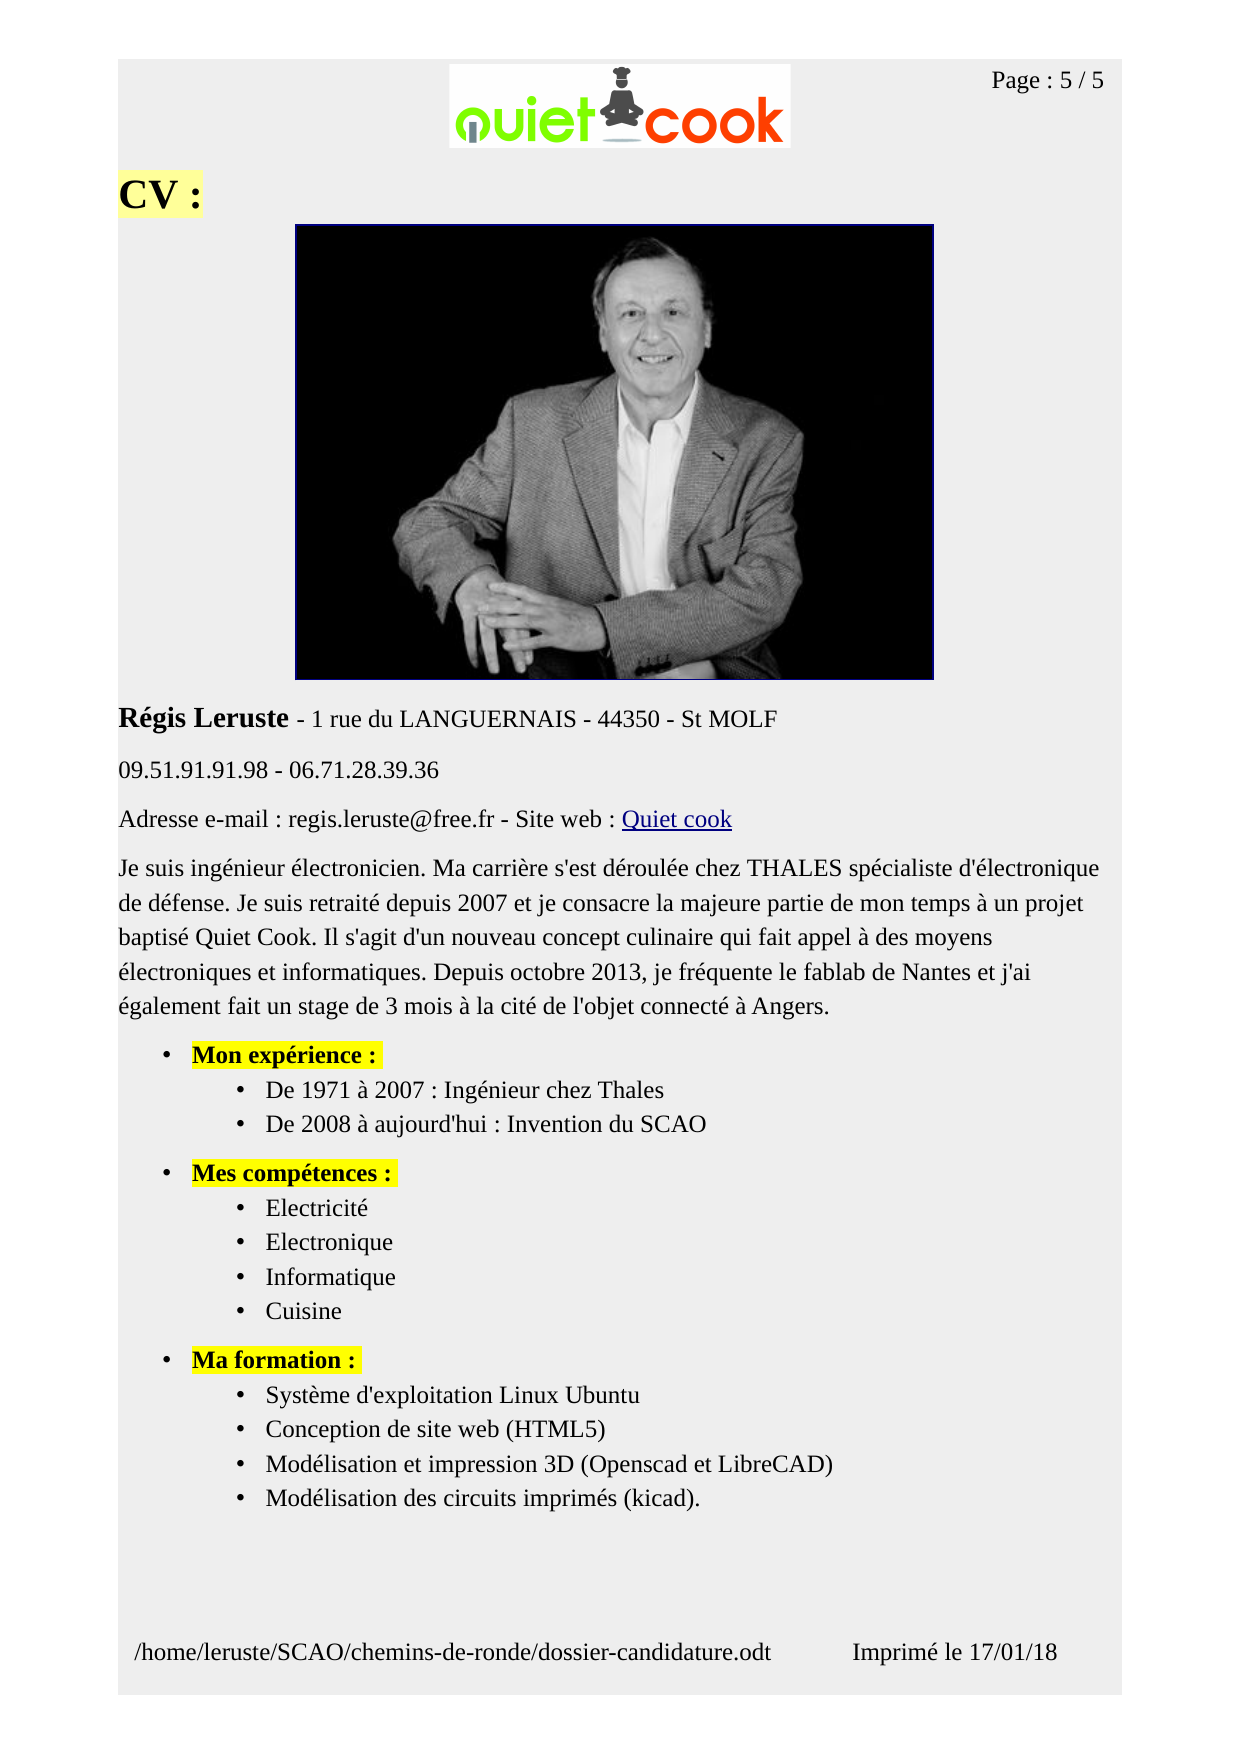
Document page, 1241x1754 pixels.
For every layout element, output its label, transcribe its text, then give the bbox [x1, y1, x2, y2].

list Système d'exploitation Linux Ubuntu [236, 1380, 1122, 1409]
list Electricité [236, 1193, 1122, 1222]
list De 1971 à 2007 : Ingénieur chez Thales [236, 1075, 1122, 1104]
list Mes compétences : [162, 1158, 1122, 1187]
list De 2008 à aujourd'hui : Invention du SCAO [236, 1109, 1122, 1138]
list Ma formation : [162, 1346, 1122, 1374]
list Mon expérience : [162, 1041, 1122, 1069]
subtitle CV : [118, 170, 1122, 218]
list Informatique [236, 1262, 1122, 1291]
picture [297, 226, 932, 679]
list Modélisation et impression 3D (Openscad et LibreCAD) [236, 1449, 1122, 1478]
list Modélisation des circuits imprimés (kicad). [236, 1483, 1122, 1512]
picture [449, 64, 791, 148]
text 09.51.91.91.98 - 06.71.28.39.36 [118, 755, 1122, 784]
list Cuisine [236, 1296, 1122, 1325]
text Je suis ingénieur électronicien. Ma carrière s'est déroulée chez THALES spécialiste d'électronique de défense. Je suis retraité depuis 2007 et je consacre la majeure partie de mon temps à un projet baptisé Quiet Cook. Il s'agit d'un nouveau concept culinaire qui fait appel à des moyens électroniques et informatiques. Depuis octobre 2013, je fréquente le fablab de Nantes et j'ai également fait un stage de 3 mois à la cité de l'objet connecté à Angers. [118, 853, 1122, 1020]
list Electronique [236, 1227, 1122, 1256]
text Régis Leruste - 1 rue du LANGUERNAIS - 44350 - St MOLF [118, 701, 1122, 734]
list Conception de site web (HTML5) [236, 1414, 1122, 1443]
text Adresse e-mail : regis.leruste@free.fr - Site web : Quiet cook [118, 804, 1122, 833]
